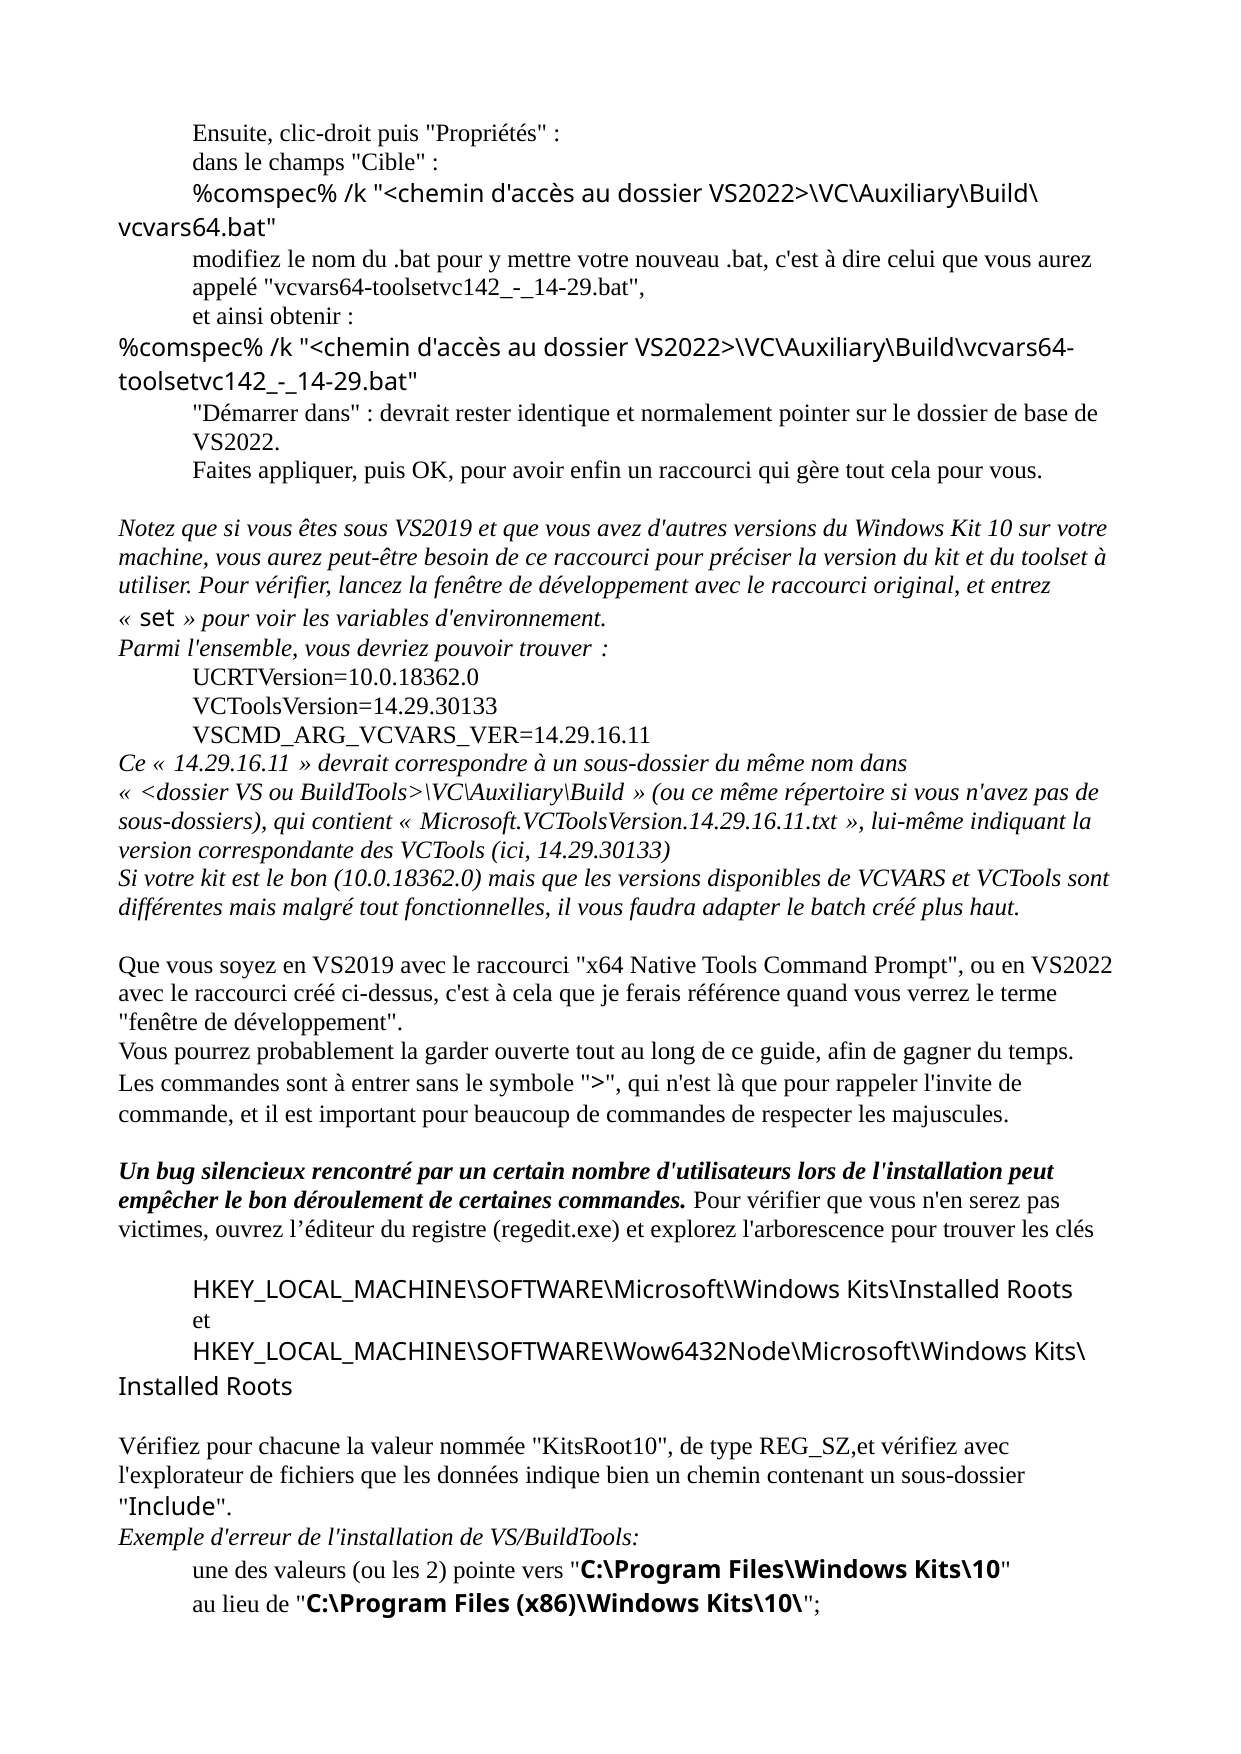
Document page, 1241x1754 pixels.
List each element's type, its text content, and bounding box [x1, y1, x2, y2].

text et [118, 1305, 1122, 1334]
text et ainsi obtenir : [118, 301, 1122, 330]
text Ensuite, clic-droit puis "Propriétés" : [118, 118, 1122, 147]
text UCRTVersion=10.0.18362.0 [118, 662, 1122, 691]
text Faites appliquer, puis OK, pour avoir enfin un raccourci qui gère tout cela pour vous. [118, 456, 1122, 484]
text Vérifiez pour chacune la valeur nommée "KitsRoot10", de type REG_SZ,et vérifiez avec l'explorateur de fichiers que les données indique bien un chemin contenant un sous-dossier "Include". [118, 1431, 1122, 1522]
text Ce « 14.29.16.11 » devrait correspondre à un sous-dossier du même nom dans [118, 748, 1122, 777]
text Exemple d'erreur de l'installation de VS/BuildTools: [118, 1522, 1122, 1551]
text dans le champs "Cible" : [118, 147, 1122, 176]
text VCToolsVersion=14.29.30133 [118, 691, 1122, 720]
text %comspec% /k "<chemin d'accès au dossier VS2022>\VC\Auxiliary\Build\vcvars64.bat" [118, 176, 1122, 244]
text VS2022. [118, 427, 1122, 456]
text Vous pourrez probablement la garder ouverte tout au long de ce guide, afin de gagner du temps. [118, 1036, 1122, 1065]
text Que vous soyez en VS2019 avec le raccourci "x64 Native Tools Command Prompt", ou en VS2022 avec le raccourci créé ci-dessus, c'est à cela que je ferais référence quand vous verrez le terme "fenêtre de développement". [118, 950, 1122, 1036]
text une des valeurs (ou les 2) pointe vers "C:\Program Files\Windows Kits\10" [118, 1551, 1122, 1585]
text Un bug silencieux rencontré par un certain nombre d'utilisateurs lors de l'installation peut empêcher le bon déroulement de certaines commandes. Pour vérifier que vous n'en serez pas victimes, ouvrez l’éditeur du registre (regedit.exe) et explorez l'arborescence pour trouver les clés [118, 1156, 1122, 1242]
text HKEY_LOCAL_MACHINE\SOFTWARE\Microsoft\Windows Kits\Installed Roots [118, 1271, 1122, 1305]
text HKEY_LOCAL_MACHINE\SOFTWARE\Wow6432Node\Microsoft\Windows Kits\Installed Roots [118, 1334, 1122, 1402]
text au lieu de "C:\Program Files (x86)\Windows Kits\10\"; [118, 1585, 1122, 1619]
text Parmi l'ensemble, vous devriez pouvoir trouver : [118, 633, 1122, 662]
text modifiez le nom du .bat pour y mettre votre nouveau .bat, c'est à dire celui que vous aurez appelé "vcvars64-toolsetvc142_-_14-29.bat", [118, 244, 1122, 301]
text %comspec% /k "<chemin d'accès au dossier VS2022>\VC\Auxiliary\Build\vcvars64-toolsetvc142_-_14-29.bat" [118, 330, 1122, 398]
text "Démarrer dans" : devrait rester identique et normalement pointer sur le dossier de base de [118, 398, 1122, 427]
text « <dossier VS ou BuildTools>\VC\Auxiliary\Build » (ou ce même répertoire si vous n'avez pas de sous-dossiers), qui contient « Microsoft.VCToolsVersion.14.29.16.11.txt », lui-même indiquant la version correspondante des VCTools (ici, 14.29.30133) [118, 777, 1122, 863]
text Notez que si vous êtes sous VS2019 et que vous avez d'autres versions du Windows Kit 10 sur votre machine, vous aurez peut-être besoin de ce raccourci pour préciser la version du kit et du toolset à utiliser. Pour vérifier, lancez la fenêtre de développement avec le raccourci original, et entrez « set » pour voir les variables d'environnement. [118, 513, 1122, 633]
text Si votre kit est le bon (10.0.18362.0) mais que les versions disponibles de VCVARS et VCTools sont différentes mais malgré tout fonctionnelles, il vous faudra adapter le batch créé plus haut. [118, 863, 1122, 921]
text Les commandes sont à entrer sans le symbole ">", qui n'est là que pour rappeler l'invite de commande, et il est important pour beaucoup de commandes de respecter les majuscules. [118, 1065, 1122, 1127]
text VSCMD_ARG_VCVARS_VER=14.29.16.11 [118, 720, 1122, 748]
